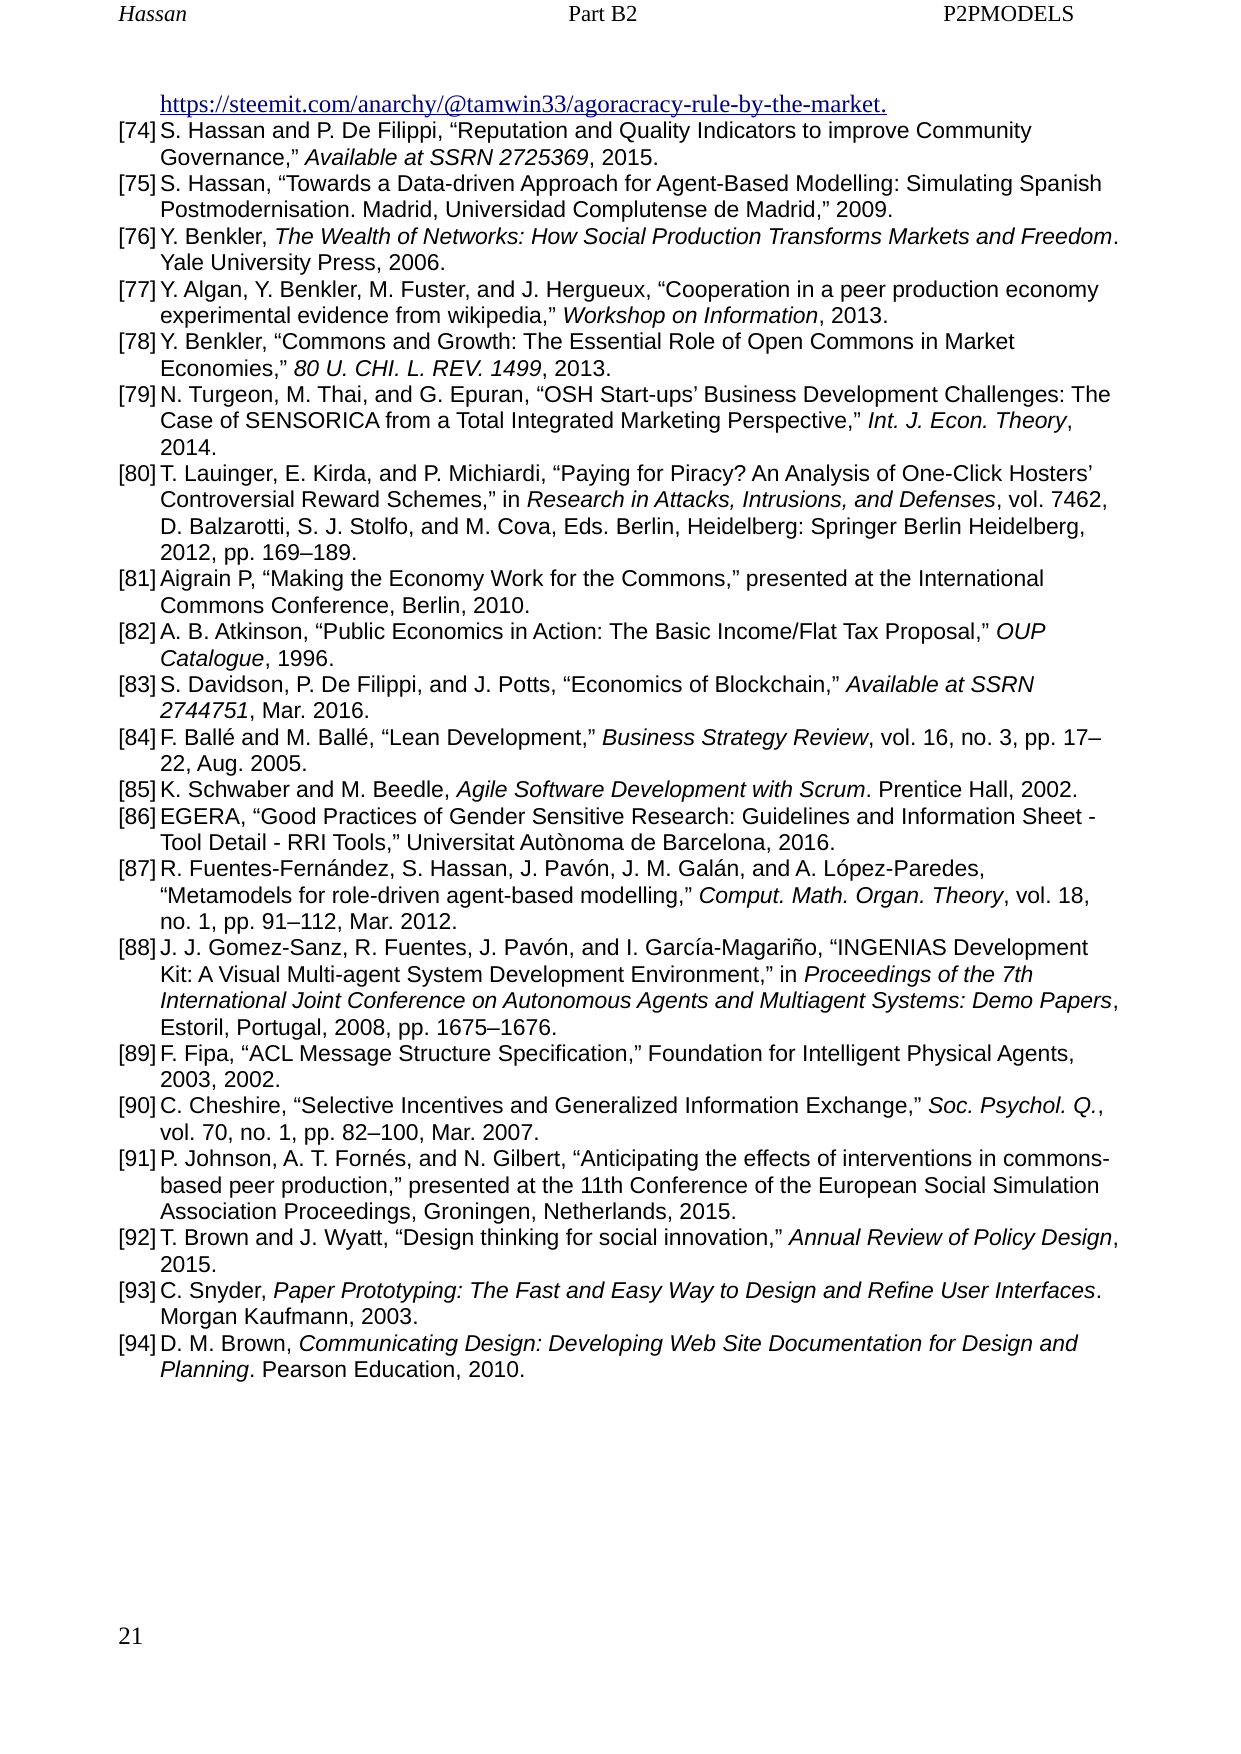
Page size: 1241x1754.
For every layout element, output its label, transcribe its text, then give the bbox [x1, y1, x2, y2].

text [88] J. J. Gomez-Sanz, R. Fuentes, J. Pavón, and I. García-Magariño, “INGENIAS Development Kit: A Visual Multi-agent System Development Environment,” in Proceedings of the 7th International Joint Conference on Autonomous Agents and Multiagent Systems: Demo Papers, Estoril, Portugal, 2008, pp. 1675–1676. [118, 934, 1122, 1040]
text [91] P. Johnson, A. T. Fornés, and N. Gilbert, “Anticipating the effects of interventions in commons-based peer production,” presented at the 11th Conference of the European Social Simulation Association Proceedings, Groningen, Netherlands, 2015. [118, 1145, 1122, 1224]
text https://steemit.com/anarchy/@tamwin33/agoracracy-rule-by-the-market. [118, 89, 1122, 117]
text [77] Y. Algan, Y. Benkler, M. Fuster, and J. Hergueux, “Cooperation in a peer production economy experimental evidence from wikipedia,” Workshop on Information, 2013. [118, 276, 1122, 328]
text [86] EGERA, “Good Practices of Gender Sensitive Research: Guidelines and Information Sheet - Tool Detail - RRI Tools,” Universitat Autònoma de Barcelona, 2016. [118, 803, 1122, 855]
text [75] S. Hassan, “Towards a Data-driven Approach for Agent-Based Modelling: Simulating Spanish Postmodernisation. Madrid, Universidad Complutense de Madrid,” 2009. [118, 170, 1122, 223]
text [89] F. Fipa, “ACL Message Structure Specification,” Foundation for Intelligent Physical Agents, 2003, 2002. [118, 1040, 1122, 1092]
text [76] Y. Benkler, The Wealth of Networks: How Social Production Transforms Markets and Freedom. Yale University Press, 2006. [118, 223, 1122, 276]
text [93] C. Snyder, Paper Prototyping: The Fast and Easy Way to Design and Refine User Interfaces. Morgan Kaufmann, 2003. [118, 1277, 1122, 1330]
text [74] S. Hassan and P. De Filippi, “Reputation and Quality Indicators to improve Community Governance,” Available at SSRN 2725369, 2015. [118, 117, 1122, 170]
text [82] A. B. Atkinson, “Public Economics in Action: The Basic Income/Flat Tax Proposal,” OUP Catalogue, 1996. [118, 618, 1122, 671]
text [81] Aigrain P, “Making the Economy Work for the Commons,” presented at the International Commons Conference, Berlin, 2010. [118, 565, 1122, 618]
text [80] T. Lauinger, E. Kirda, and P. Michiardi, “Paying for Piracy? An Analysis of One-Click Hosters’ Controversial Reward Schemes,” in Research in Attacks, Intrusions, and Defenses, vol. 7462, D. Balzarotti, S. J. Stolfo, and M. Cova, Eds. Berlin, Heidelberg: Springer Berlin Heidelberg, 2012, pp. 169–189. [118, 460, 1122, 565]
text [85] K. Schwaber and M. Beedle, Agile Software Development with Scrum. Prentice Hall, 2002. [118, 776, 1122, 803]
text [90] C. Cheshire, “Selective Incentives and Generalized Information Exchange,” Soc. Psychol. Q., vol. 70, no. 1, pp. 82–100, Mar. 2007. [118, 1092, 1122, 1145]
text [78] Y. Benkler, “Commons and Growth: The Essential Role of Open Commons in Market Economies,” 80 U. CHI. L. REV. 1499, 2013. [118, 328, 1122, 381]
text [84] F. Ballé and M. Ballé, “Lean Development,” Business Strategy Review, vol. 16, no. 3, pp. 17–22, Aug. 2005. [118, 723, 1122, 776]
text [94] D. M. Brown, Communicating Design: Developing Web Site Documentation for Design and Planning. Pearson Education, 2010. [118, 1330, 1122, 1382]
text [79] N. Turgeon, M. Thai, and G. Epuran, “OSH Start-ups’ Business Development Challenges: The Case of SENSORICA from a Total Integrated Marketing Perspective,” Int. J. Econ. Theory, 2014. [118, 381, 1122, 460]
text [87] R. Fuentes-Fernández, S. Hassan, J. Pavón, J. M. Galán, and A. López-Paredes, “Metamodels for role-driven agent-based modelling,” Comput. Math. Organ. Theory, vol. 18, no. 1, pp. 91–112, Mar. 2012. [118, 855, 1122, 934]
text [92] T. Brown and J. Wyatt, “Design thinking for social innovation,” Annual Review of Policy Design, 2015. [118, 1224, 1122, 1277]
text [83] S. Davidson, P. De Filippi, and J. Potts, “Economics of Blockchain,” Available at SSRN 2744751, Mar. 2016. [118, 671, 1122, 723]
